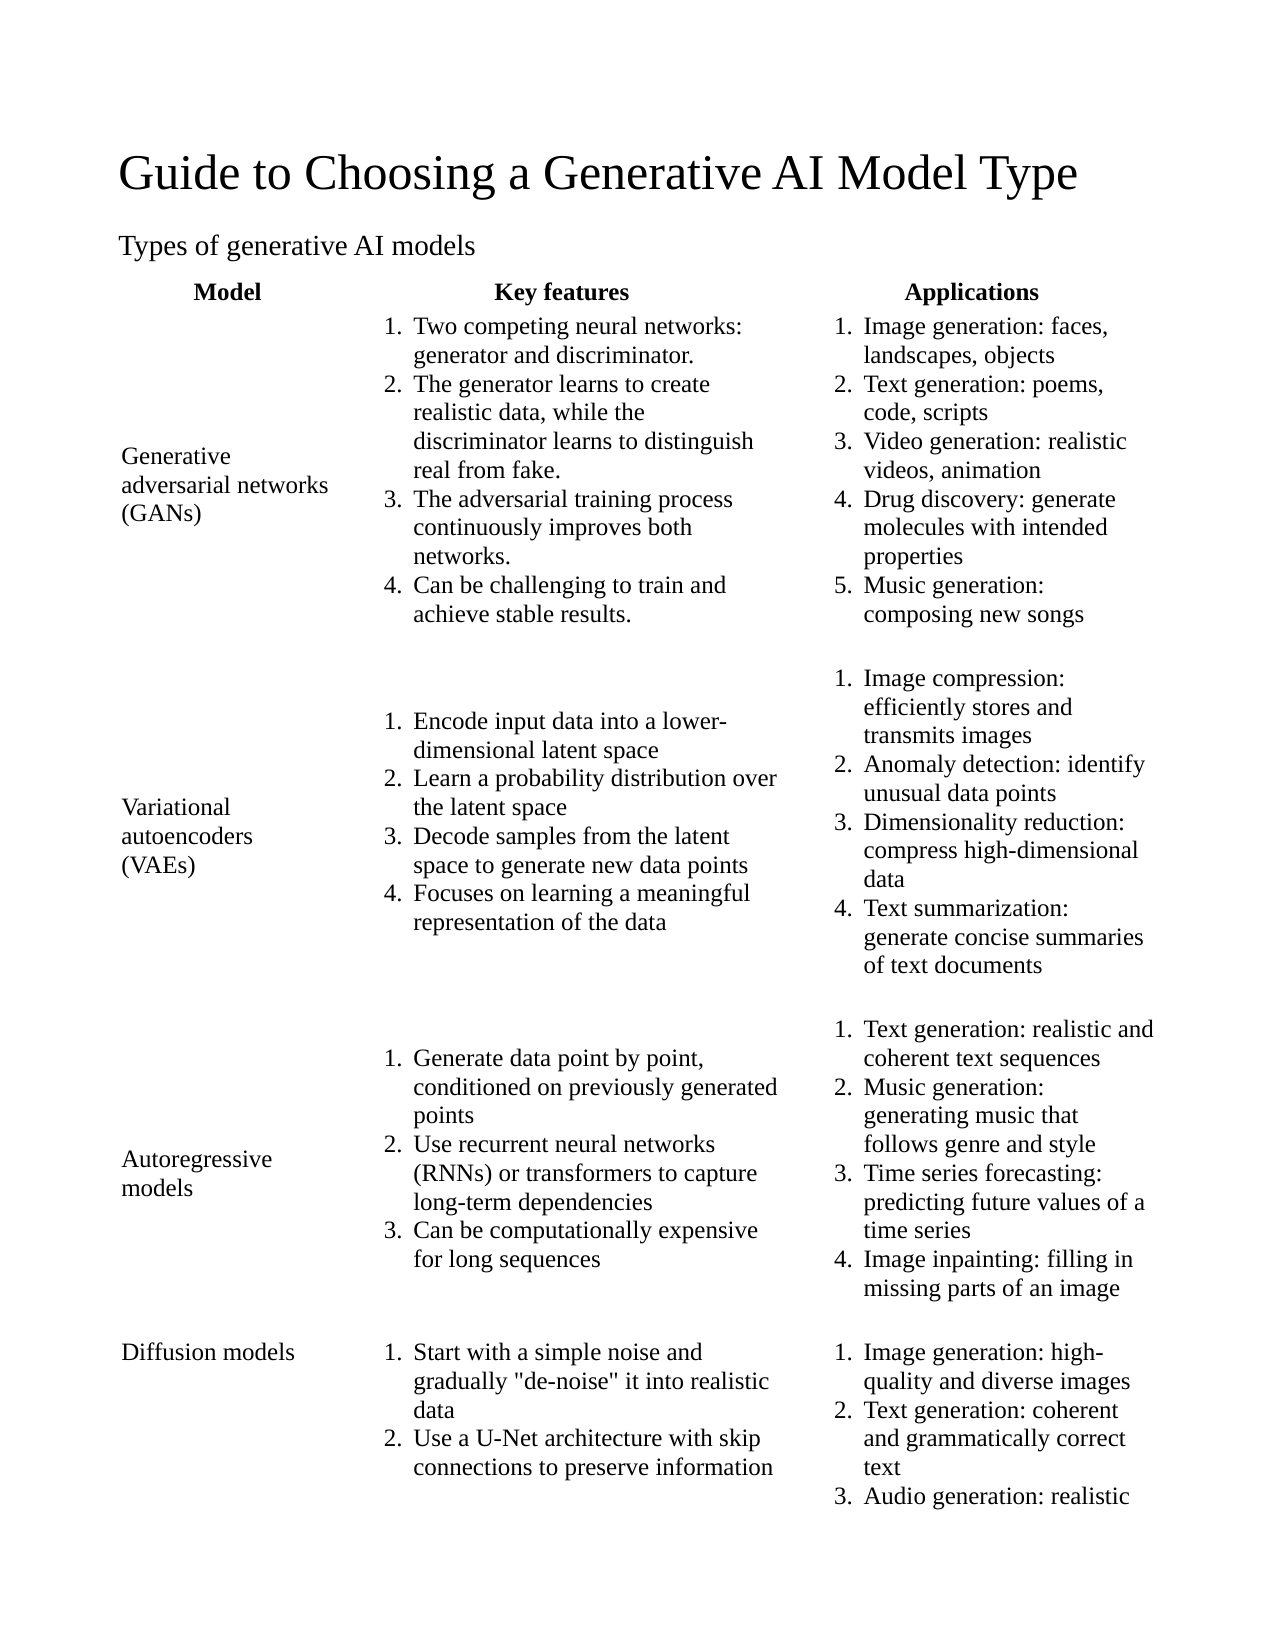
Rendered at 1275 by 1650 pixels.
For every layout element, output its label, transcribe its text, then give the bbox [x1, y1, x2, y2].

table_cell Variational autoencoders (VAEs) [118, 660, 336, 1011]
table_cell Start with a simple noise and gradually "de-noise" it into realistic data Use a U-Net architecture with skip connections to preserve information Can be more stable and easier to train than GANs, but often slower [336, 1334, 787, 1513]
table_cell Image generation: faces, landscapes, objects Text generation: poems, code, scripts Video generation: realistic videos, animation Drug discovery: generate molecules with intended properties Music generation: composing new songs [787, 308, 1157, 660]
table_cell Two competing neural networks: generator and discriminator. The generator learns to create realistic data, while the discriminator learns to distinguish real from fake. The adversarial training process continuously improves both networks. Can be challenging to train and achieve stable results. [336, 308, 787, 660]
table_header Model [118, 274, 336, 308]
table_cell Encode input data into a lower-dimensional latent space Learn a probability distribution over the latent space Decode samples from the latent space to generate new data points Focuses on learning a meaningful representation of the data [336, 660, 787, 1011]
table_cell Diffusion models [118, 1334, 336, 1513]
table_cell Generate data point by point, conditioned on previously generated points Use recurrent neural networks (RNNs) or transformers to capture long-term dependencies Can be computationally expensive for long sequences [336, 1011, 787, 1334]
subtitle Guide to Choosing a Generative AI Model Type [118, 143, 1157, 201]
table_cell Generative adversarial networks (GANs) [118, 308, 336, 660]
table_cell Autoregressive models [118, 1011, 336, 1334]
subtitle Types of generative AI models [118, 228, 1157, 261]
table_cell Image compression: efficiently stores and transmits images Anomaly detection: identify unusual data points Dimensionality reduction: compress high-dimensional data Text summarization: generate concise summaries of text documents [787, 660, 1157, 1011]
table_header Key features [336, 274, 787, 308]
table_cell Image generation: high-quality and diverse images Text generation: coherent and grammatically correct text Audio generation: realistic [787, 1334, 1157, 1513]
table_header Applications [787, 274, 1157, 308]
table_cell Text generation: realistic and coherent text sequences Music generation: generating music that follows genre and style Time series forecasting: predicting future values of a time series Image inpainting: filling in missing parts of an image [787, 1011, 1157, 1334]
